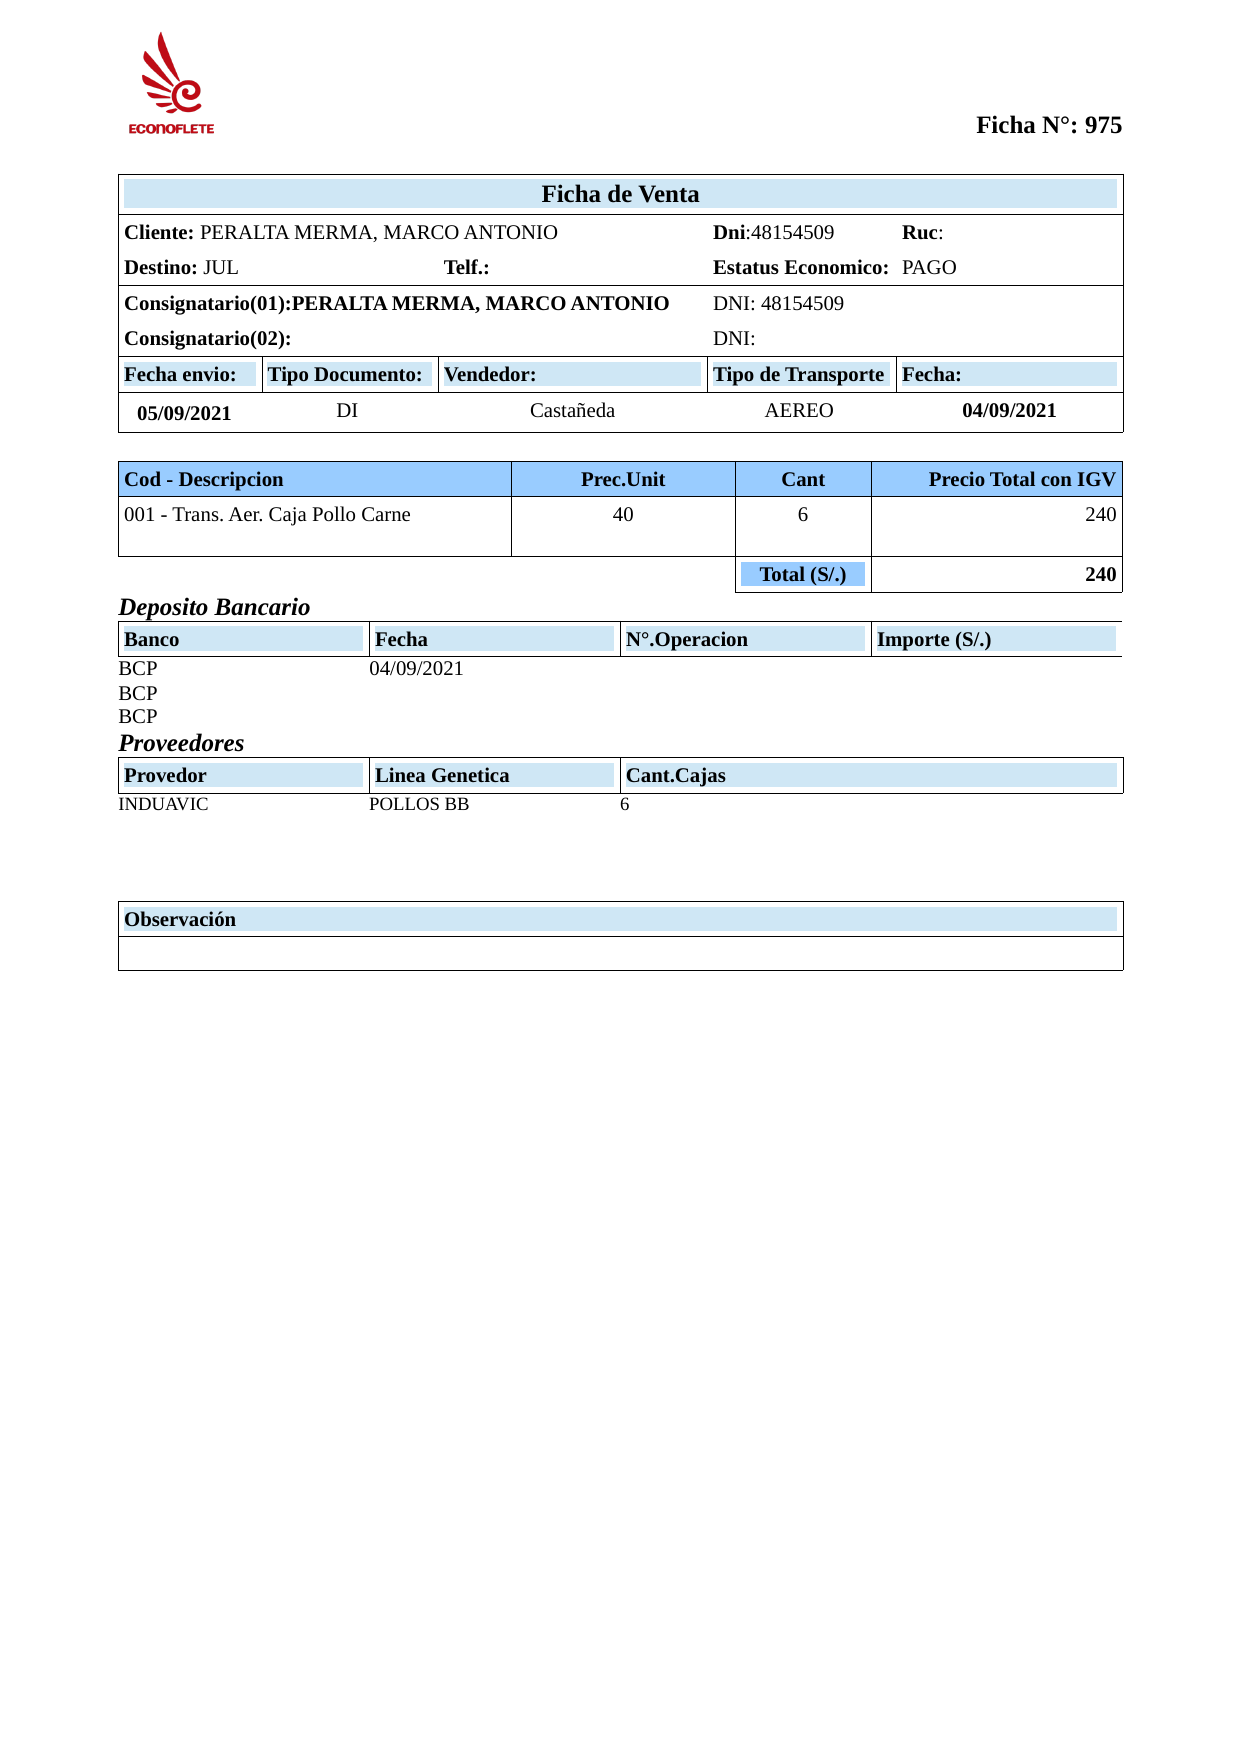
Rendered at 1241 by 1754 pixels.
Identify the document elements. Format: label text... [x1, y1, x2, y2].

table_header Prec.Unit [512, 462, 735, 496]
table_cell 6 [736, 497, 871, 556]
table_cell [871, 705, 1122, 728]
table_cell AEREO [707, 393, 896, 432]
table_cell BCP [118, 657, 369, 680]
table_cell [871, 680, 1122, 704]
table_header N°.Operacion [621, 622, 871, 656]
table_cell Estatus Economico: [707, 249, 896, 285]
table_cell [119, 937, 1123, 969]
table_header Linea Genetica [370, 758, 620, 793]
picture [118, 31, 225, 134]
table_cell Consignatario(01):PERALTA MERMA, MARCO ANTONIO [119, 286, 707, 321]
table_cell Fecha: [897, 357, 1123, 392]
table_cell 240 [872, 497, 1122, 556]
table_cell DI [262, 393, 438, 432]
table_cell [511, 557, 735, 592]
table_cell Ruc: [896, 215, 1123, 249]
table_cell 04/09/2021 [896, 393, 1123, 432]
table_cell [118, 858, 369, 879]
table_cell [369, 836, 620, 858]
table_cell POLLOS BB [369, 794, 620, 814]
table_cell [118, 557, 511, 592]
table_header Cod - Descripcion [119, 462, 511, 496]
text Proveedores [118, 728, 1122, 757]
table_cell Consignatario(02): [119, 321, 707, 356]
table_cell Tipo Documento: [263, 357, 438, 392]
table_cell 6 [620, 794, 1123, 814]
table_cell [118, 815, 369, 836]
table_cell BCP [118, 705, 369, 728]
table_header Provedor [119, 758, 369, 793]
table_cell [369, 858, 620, 879]
table_cell 05/09/2021 [119, 393, 262, 432]
table_cell INDUAVIC [118, 794, 369, 814]
table_cell Cliente: PERALTA MERMA, MARCO ANTONIO [119, 215, 707, 249]
table_cell 001 - Trans. Aer. Caja Pollo Carne [119, 497, 511, 556]
table_cell [871, 657, 1122, 680]
table_cell [118, 836, 369, 858]
table_cell [620, 680, 871, 704]
table_cell DNI: 48154509 [707, 286, 1123, 321]
table_header Fecha [370, 622, 620, 656]
table_header Precio Total con IGV [872, 462, 1122, 496]
table_header Observación [119, 902, 1123, 936]
table_cell DNI: [707, 321, 1123, 356]
table_cell [369, 680, 620, 704]
table_cell 04/09/2021 [369, 657, 620, 680]
table_cell [369, 705, 620, 728]
table_cell 40 [512, 497, 735, 556]
table_cell PAGO [896, 249, 1123, 285]
table_cell [620, 836, 1123, 858]
table_cell Telf.: [438, 249, 707, 285]
table_cell Fecha envio: [119, 357, 262, 392]
table_cell Castañeda [438, 393, 707, 432]
table_cell Destino: JUL [119, 249, 438, 285]
table_header Ficha de Venta [119, 175, 1123, 214]
table_cell [620, 879, 1123, 901]
table_cell [620, 705, 871, 728]
table_cell [369, 815, 620, 836]
table_cell Tipo de Transporte [708, 357, 896, 392]
table_cell [620, 657, 871, 680]
table_cell 240 [872, 557, 1122, 592]
table_cell BCP [118, 680, 369, 704]
table_header Cant [736, 462, 871, 496]
table_cell [369, 879, 620, 901]
table_cell Dni:48154509 [707, 215, 896, 249]
table_header Banco [119, 622, 369, 656]
table_cell [620, 858, 1123, 879]
table_header Importe (S/.) [872, 622, 1122, 656]
table_cell Total (S/.) [736, 557, 871, 592]
text Deposito Bancario [118, 592, 1122, 621]
table_cell Vendedor: [439, 357, 707, 392]
table_header Cant.Cajas [621, 758, 1123, 793]
table_cell [118, 879, 369, 901]
table_cell [620, 815, 1123, 836]
